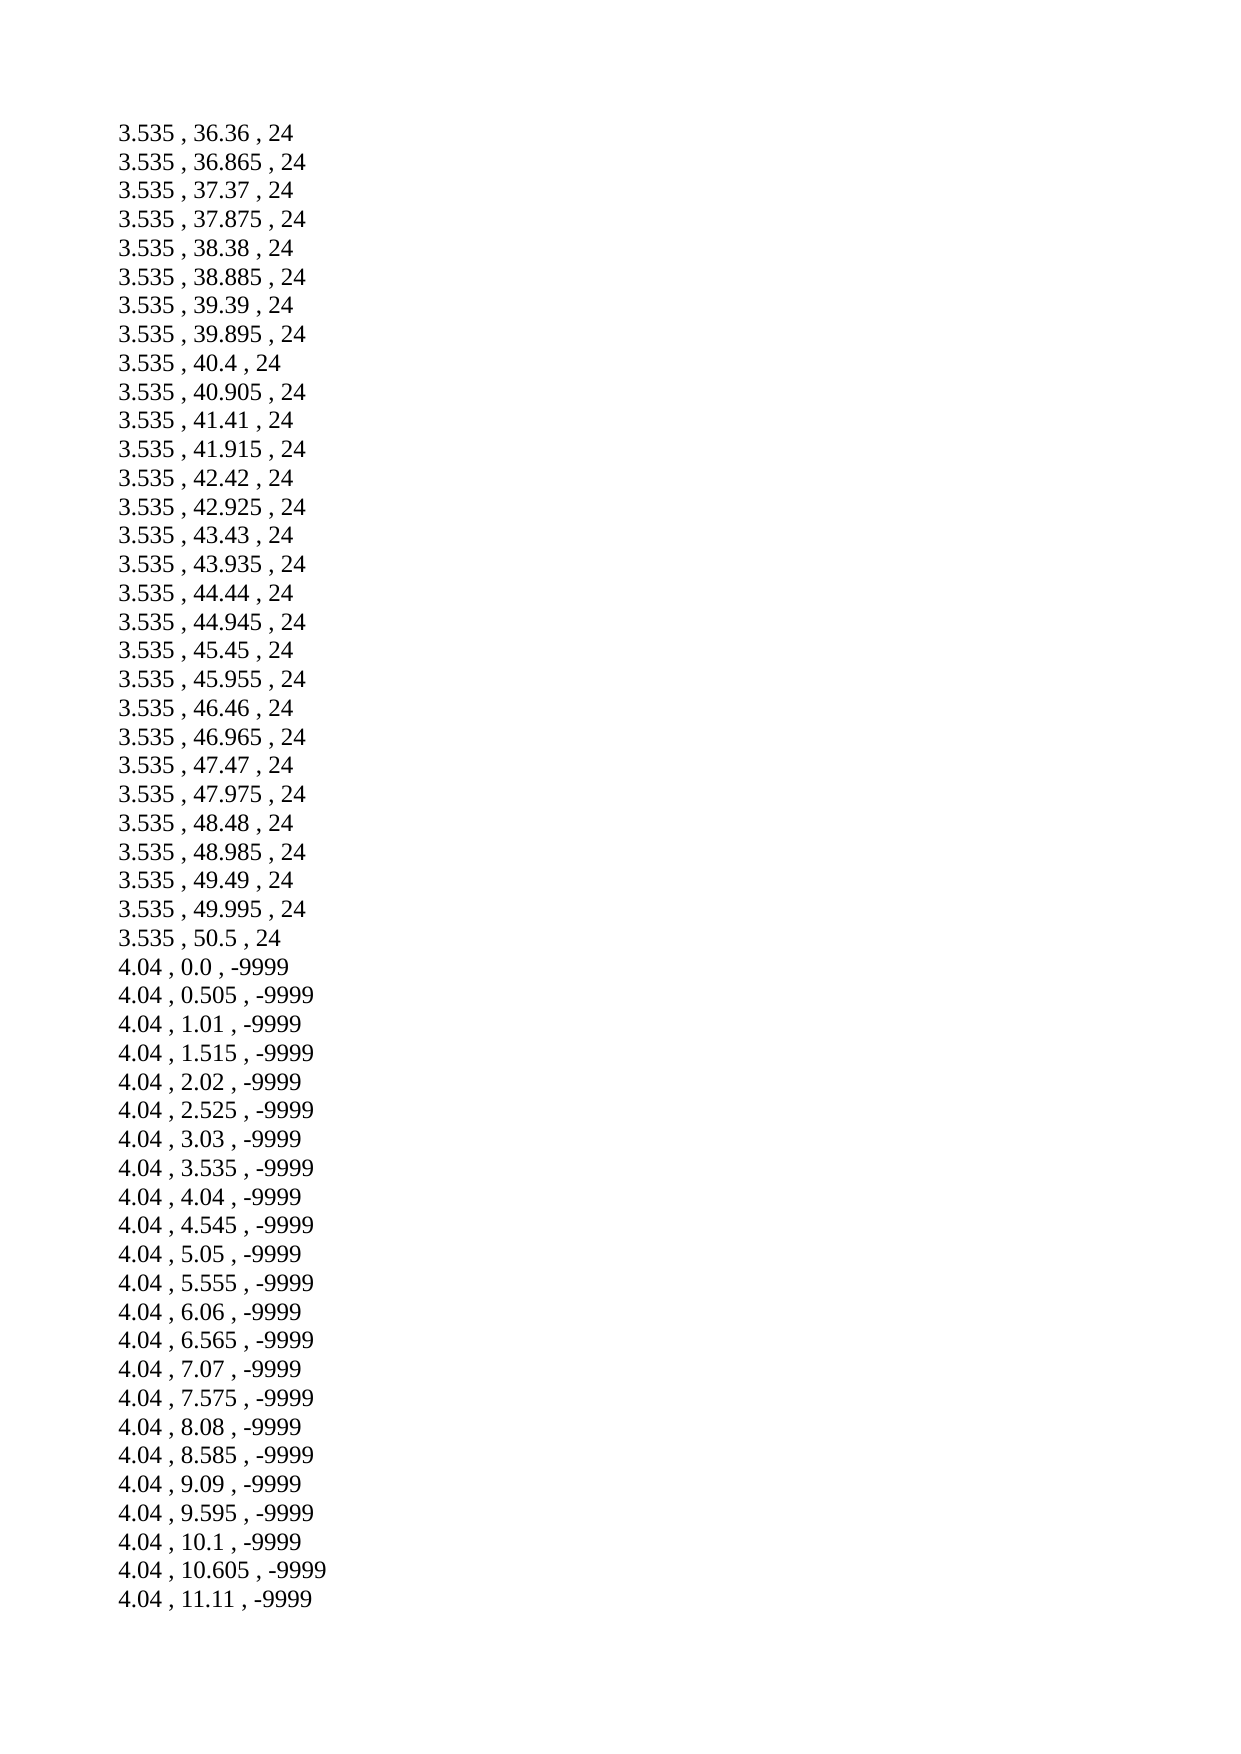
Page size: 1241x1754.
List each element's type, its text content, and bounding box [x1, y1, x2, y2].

text 4.04 , 5.05 , -9999 [118, 1239, 1122, 1268]
text 3.535 , 45.955 , 24 [118, 664, 1122, 693]
text 4.04 , 0.505 , -9999 [118, 981, 1122, 1009]
text 3.535 , 39.39 , 24 [118, 291, 1122, 319]
text 3.535 , 46.46 , 24 [118, 693, 1122, 722]
text 3.535 , 48.48 , 24 [118, 808, 1122, 837]
text 3.535 , 41.41 , 24 [118, 406, 1122, 434]
text 3.535 , 39.895 , 24 [118, 319, 1122, 348]
text 3.535 , 36.36 , 24 [118, 118, 1122, 147]
text 4.04 , 7.07 , -9999 [118, 1354, 1122, 1383]
text 4.04 , 6.565 , -9999 [118, 1326, 1122, 1354]
text 3.535 , 50.5 , 24 [118, 923, 1122, 952]
text 3.535 , 43.43 , 24 [118, 521, 1122, 549]
text 3.535 , 44.44 , 24 [118, 578, 1122, 607]
text 4.04 , 9.09 , -9999 [118, 1469, 1122, 1498]
text 3.535 , 47.975 , 24 [118, 779, 1122, 808]
text 3.535 , 40.4 , 24 [118, 348, 1122, 377]
text 3.535 , 49.995 , 24 [118, 894, 1122, 923]
text 4.04 , 2.02 , -9999 [118, 1067, 1122, 1096]
text 4.04 , 1.515 , -9999 [118, 1038, 1122, 1067]
text 4.04 , 3.03 , -9999 [118, 1124, 1122, 1153]
text 4.04 , 11.11 , -9999 [118, 1584, 1122, 1613]
text 3.535 , 49.49 , 24 [118, 866, 1122, 894]
text 3.535 , 46.965 , 24 [118, 722, 1122, 751]
text 4.04 , 1.01 , -9999 [118, 1009, 1122, 1038]
text 4.04 , 10.605 , -9999 [118, 1556, 1122, 1584]
text 4.04 , 0.0 , -9999 [118, 952, 1122, 981]
text 3.535 , 47.47 , 24 [118, 751, 1122, 779]
text 3.535 , 37.37 , 24 [118, 176, 1122, 204]
text 4.04 , 5.555 , -9999 [118, 1268, 1122, 1297]
text 3.535 , 44.945 , 24 [118, 607, 1122, 636]
text 4.04 , 8.08 , -9999 [118, 1412, 1122, 1441]
text 4.04 , 2.525 , -9999 [118, 1096, 1122, 1124]
text 3.535 , 37.875 , 24 [118, 204, 1122, 233]
text 3.535 , 43.935 , 24 [118, 549, 1122, 578]
text 3.535 , 42.42 , 24 [118, 463, 1122, 492]
text 3.535 , 42.925 , 24 [118, 492, 1122, 521]
text 4.04 , 3.535 , -9999 [118, 1153, 1122, 1182]
text 3.535 , 40.905 , 24 [118, 377, 1122, 406]
text 4.04 , 8.585 , -9999 [118, 1441, 1122, 1469]
text 4.04 , 4.04 , -9999 [118, 1182, 1122, 1211]
text 3.535 , 48.985 , 24 [118, 837, 1122, 866]
text 3.535 , 38.885 , 24 [118, 262, 1122, 291]
text 4.04 , 10.1 , -9999 [118, 1527, 1122, 1556]
text 3.535 , 36.865 , 24 [118, 147, 1122, 176]
text 4.04 , 9.595 , -9999 [118, 1498, 1122, 1527]
text 3.535 , 45.45 , 24 [118, 636, 1122, 664]
text 3.535 , 41.915 , 24 [118, 434, 1122, 463]
text 4.04 , 4.545 , -9999 [118, 1211, 1122, 1239]
text 3.535 , 38.38 , 24 [118, 233, 1122, 262]
text 4.04 , 6.06 , -9999 [118, 1297, 1122, 1326]
text 4.04 , 7.575 , -9999 [118, 1383, 1122, 1412]
